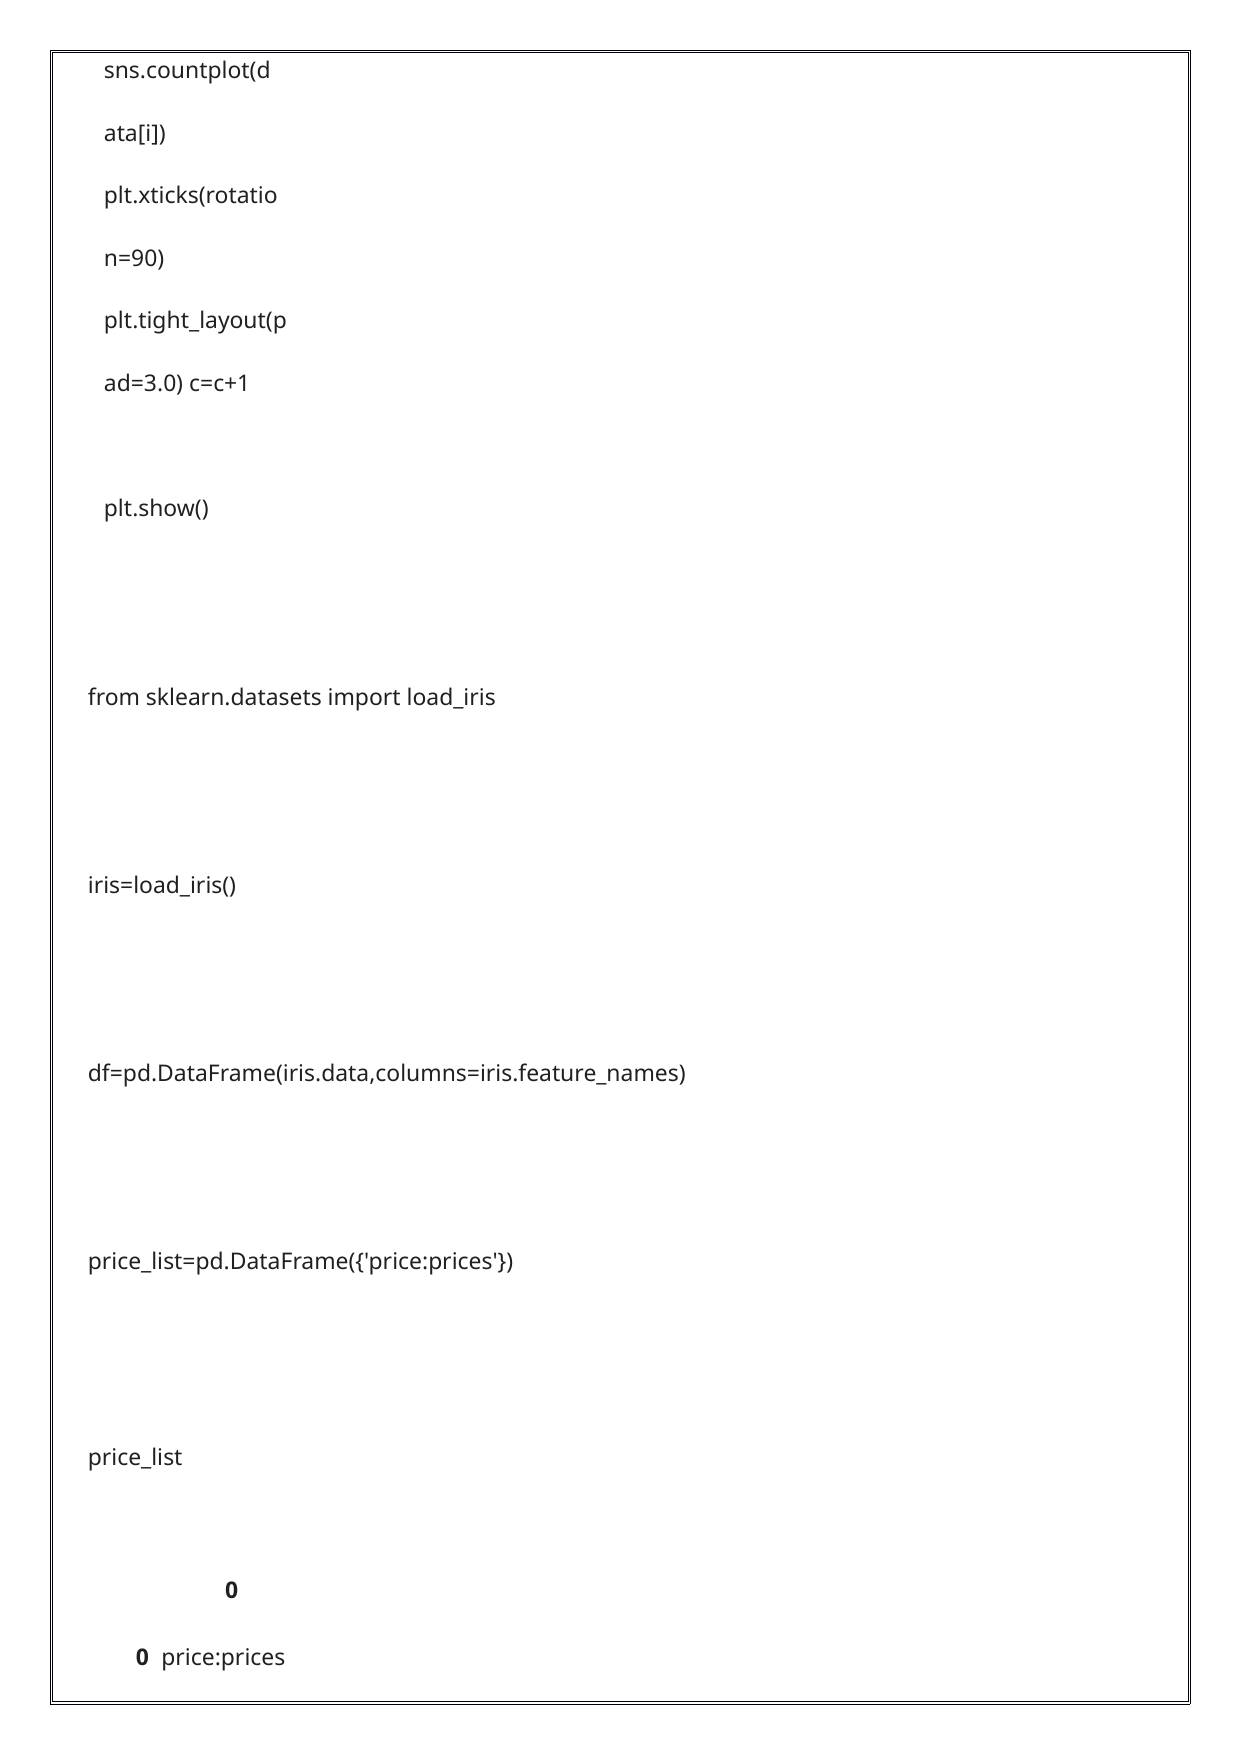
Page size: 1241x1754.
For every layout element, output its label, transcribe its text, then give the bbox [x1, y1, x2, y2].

text df=pd.DataFrame(iris.data,columns=iris.feature_names) [88, 1057, 1188, 1088]
text iris=load_iris() [88, 869, 1188, 900]
text plt.show() [104, 492, 1188, 523]
text price_list [88, 1441, 1188, 1472]
text sns.countplot(data[i]) plt.xticks(rotation=90) [104, 54, 280, 273]
text plt.tight_layout(pad=3.0) c=c+1 [104, 304, 296, 398]
subtitle 0 [225, 1574, 1188, 1605]
text price_list=pd.DataFrame({'price:prices'}) [88, 1245, 1188, 1276]
text from sklearn.datasets import load_iris [88, 680, 1188, 712]
text 0 price:prices [136, 1641, 1188, 1672]
